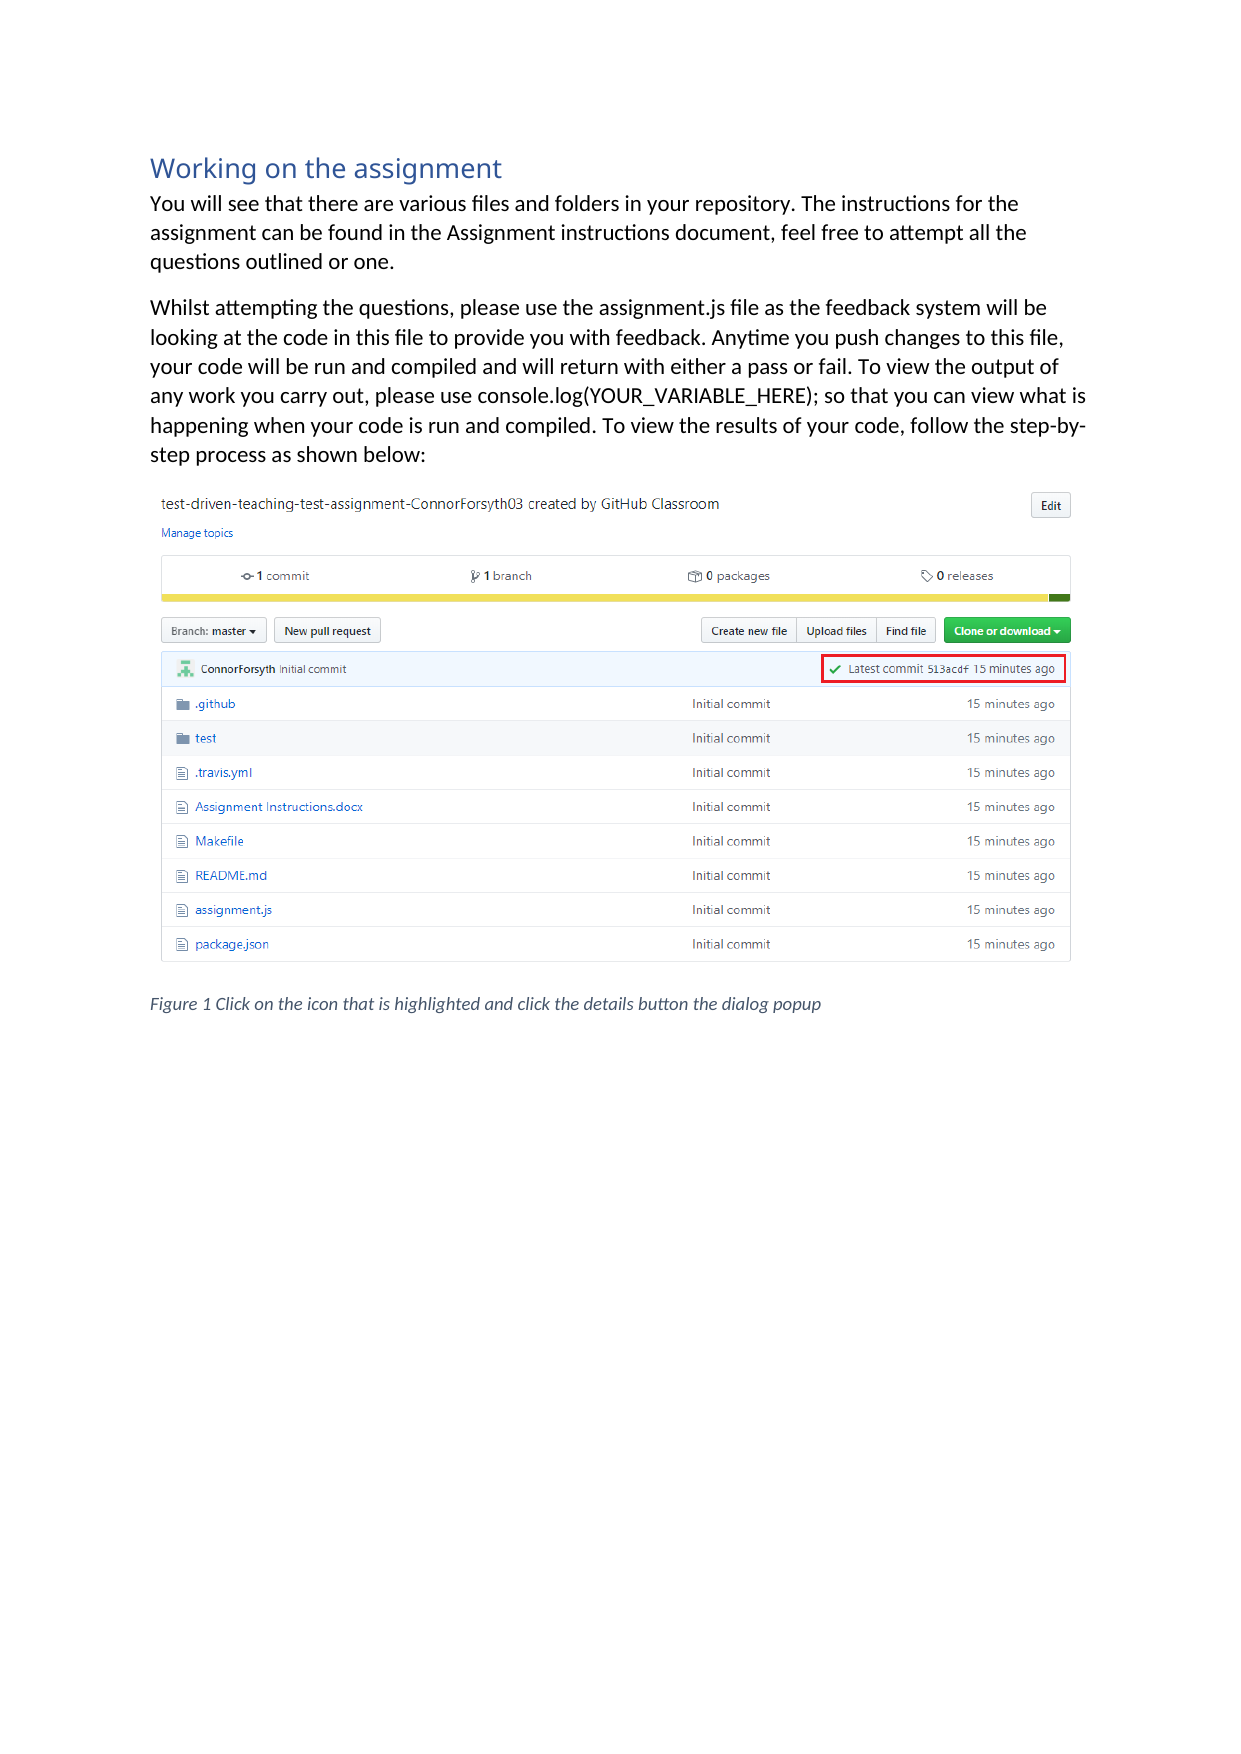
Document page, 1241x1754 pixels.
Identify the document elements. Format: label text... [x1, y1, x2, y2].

text Whilst attempting the questions, please use the assignment.js file as the feedback system will be looking at the code in this file to provide you with feedback. Anytime you push changes to this file, your code will be run and compiled and will return with either a pass or fail. To view the output of any work you carry out, please use console.log(YOUR_VARIABLE_HERE); so that you can view what is happening when your code is run and compiled. To view the results of your code, follow the step-by-step process as shown below: [150, 293, 1090, 468]
text Figure 1 Click on the icon that is highlighted and click the details button the dialog popup [150, 992, 1090, 1014]
text You will see that there are various files and folders in your repository. The instructions for the assignment can be found in the Assignment instructions document, feel free to attempt all the questions outlined or one. [150, 189, 1090, 275]
subtitle Working on the assignment [150, 150, 1090, 187]
